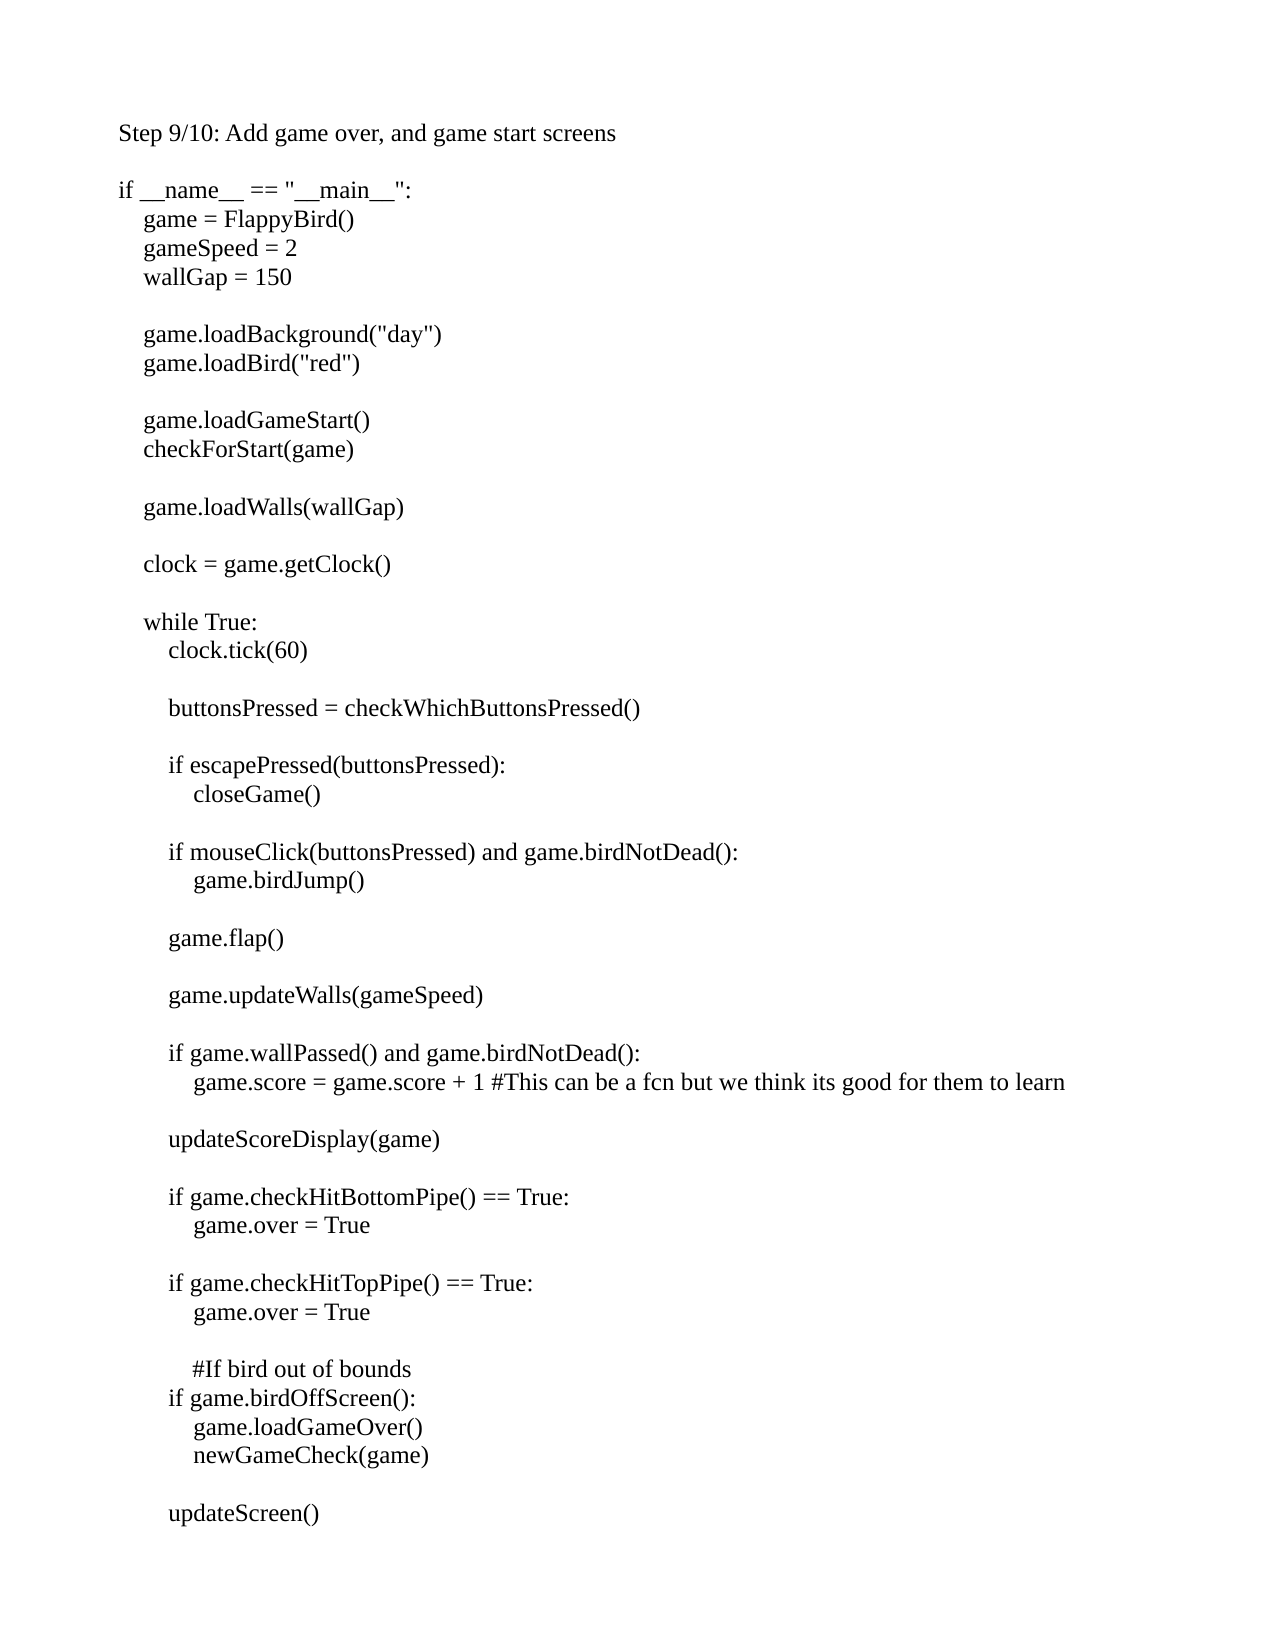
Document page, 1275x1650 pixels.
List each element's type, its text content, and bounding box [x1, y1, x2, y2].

text if __name__ == "__main__": [118, 176, 1157, 204]
text game.over = True [118, 1297, 1157, 1326]
text if game.checkHitTopPipe() == True: [118, 1268, 1157, 1297]
text game.loadGameOver() [118, 1412, 1157, 1441]
text Step 9/10: Add game over, and game start screens [118, 118, 1157, 147]
text newGameCheck(game) [118, 1441, 1157, 1469]
text wallGap = 150 [118, 262, 1157, 291]
text game = FlappyBird() [118, 204, 1157, 233]
text game.updateWalls(gameSpeed) [118, 981, 1157, 1009]
text game.score = game.score + 1 #This can be a fcn but we think its good for them to learn [118, 1067, 1157, 1096]
text buttonsPressed = checkWhichButtonsPressed() [118, 693, 1157, 722]
text if game.wallPassed() and game.birdNotDead(): [118, 1038, 1157, 1067]
text updateScoreDisplay(game) [118, 1124, 1157, 1153]
text updateScreen() [118, 1498, 1157, 1527]
text closeGame() [118, 779, 1157, 808]
text if escapePressed(buttonsPressed): [118, 751, 1157, 779]
text clock = game.getClock() [118, 549, 1157, 578]
text gameSpeed = 2 [118, 233, 1157, 262]
text if game.checkHitBottomPipe() == True: [118, 1182, 1157, 1211]
text game.flap() [118, 923, 1157, 952]
text clock.tick(60) [118, 636, 1157, 664]
text #If bird out of bounds [118, 1354, 1157, 1383]
text if mouseClick(buttonsPressed) and game.birdNotDead(): [118, 837, 1157, 866]
text game.loadWalls(wallGap) [118, 492, 1157, 521]
text while True: [118, 607, 1157, 636]
text checkForStart(game) [118, 434, 1157, 463]
text game.loadBird("red") [118, 348, 1157, 377]
text game.over = True [118, 1211, 1157, 1239]
text game.loadBackground("day") [118, 319, 1157, 348]
text game.birdJump() [118, 866, 1157, 894]
text if game.birdOffScreen(): [118, 1383, 1157, 1412]
text game.loadGameStart() [118, 406, 1157, 434]
